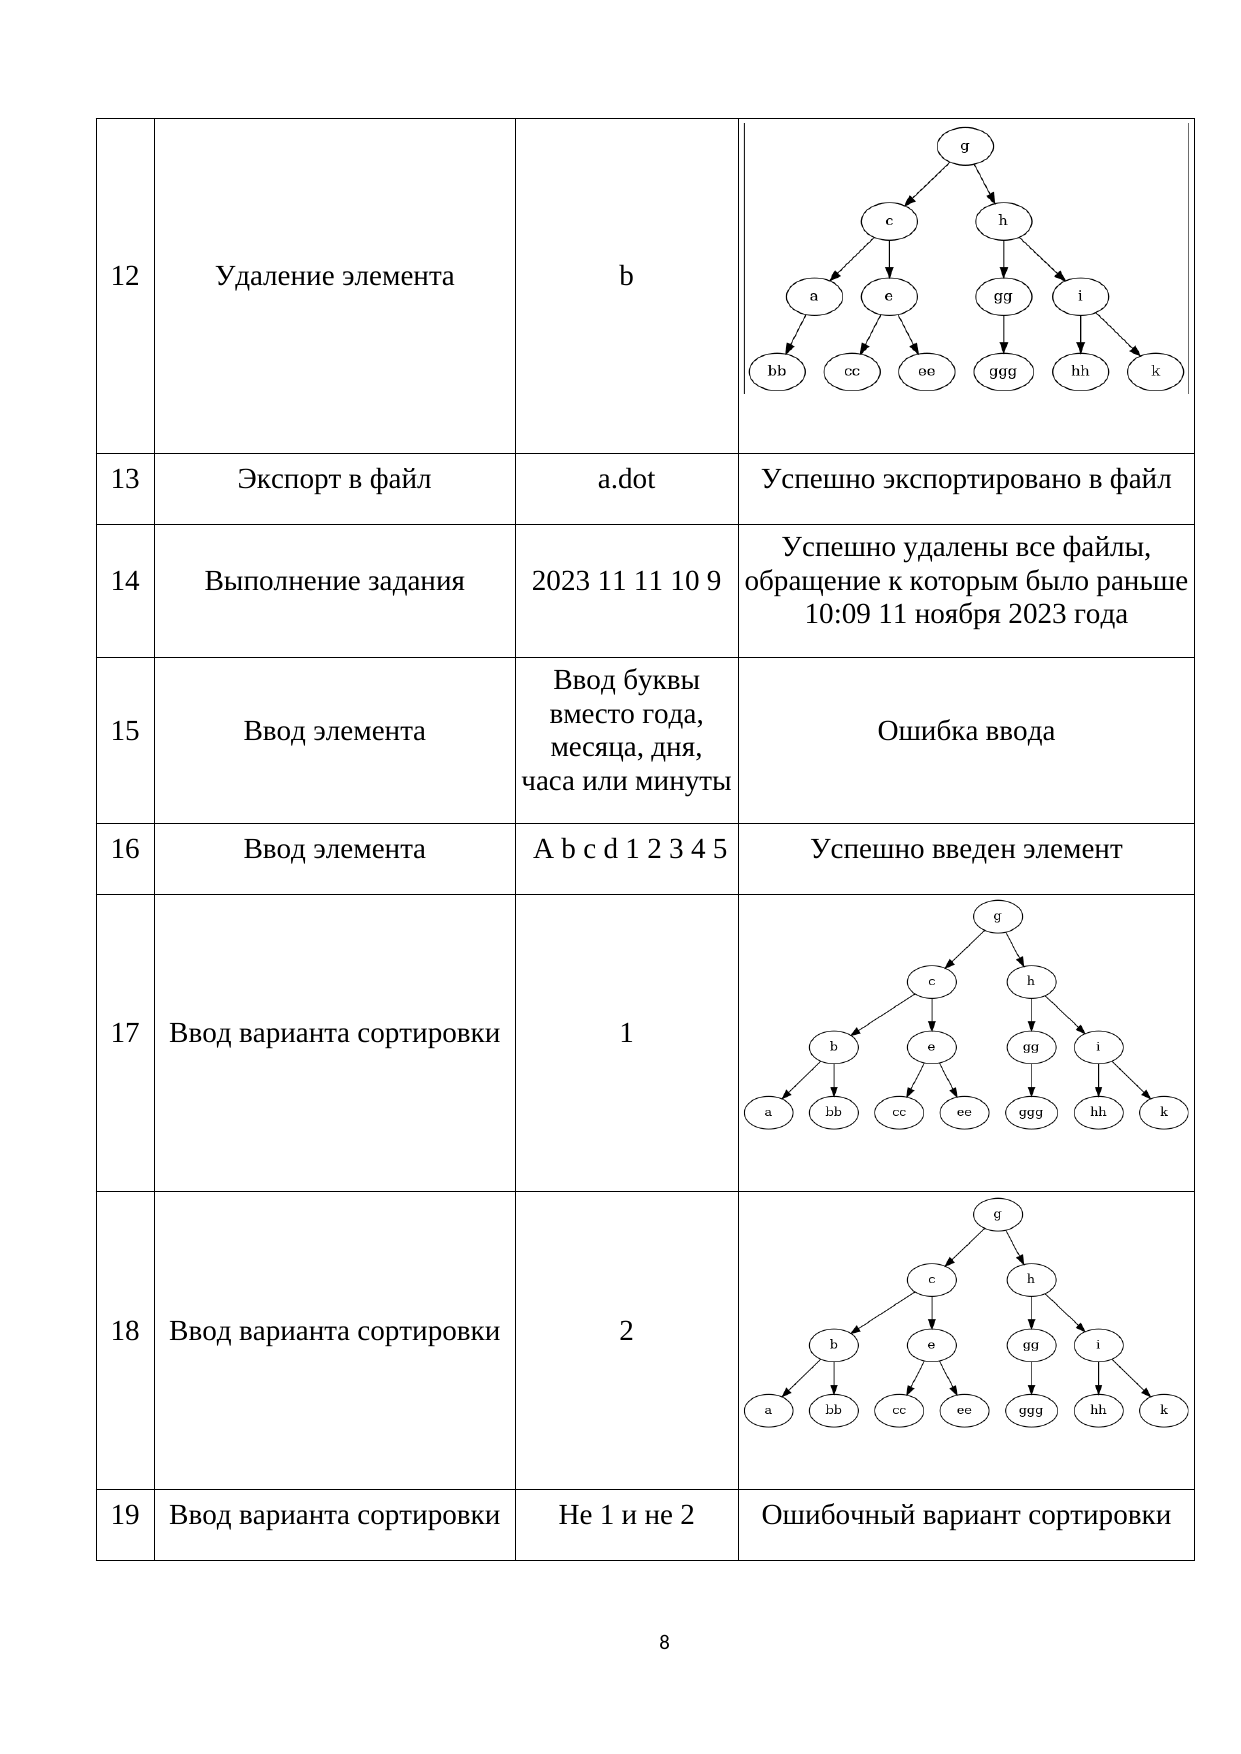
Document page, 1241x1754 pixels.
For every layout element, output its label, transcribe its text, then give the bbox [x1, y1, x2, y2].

table_cell Ввод варианта сортировки [155, 895, 515, 1191]
table_cell 12 [97, 119, 154, 453]
table_cell [739, 1192, 1194, 1489]
table_cell Успешно экспортировано в файл [739, 454, 1194, 523]
table_cell Не 1 и не 2 [516, 1490, 738, 1559]
table_cell a.dot [516, 454, 738, 523]
table_cell Экспорт в файл [155, 454, 515, 523]
table_cell b [516, 119, 738, 453]
table_cell Успешно введен элемент [739, 824, 1194, 893]
picture [743, 899, 1189, 1132]
table_cell 17 [97, 895, 154, 1191]
table_cell Ошибка ввода [739, 658, 1194, 823]
table_cell Ввод элемента [155, 824, 515, 893]
picture [743, 123, 1189, 394]
table_cell 19 [97, 1490, 154, 1559]
table_cell Ввод элемента [155, 658, 515, 823]
table_cell 15 [97, 658, 154, 823]
table_cell Выполнение задания [155, 525, 515, 657]
table_cell [739, 895, 1194, 1191]
table_cell 2 [516, 1192, 738, 1489]
table_cell Успешно удалены все файлы, обращение к которым было раньше 10:09 11 ноября 2023 года [739, 525, 1194, 657]
table_cell 13 [97, 454, 154, 523]
table_cell Ввод варианта сортировки [155, 1192, 515, 1489]
table_cell [739, 119, 1194, 453]
table_cell 16 [97, 824, 154, 893]
table_cell 2023 11 11 10 9 [516, 525, 738, 657]
table_cell A b c d 1 2 3 4 5 [516, 824, 738, 893]
table_cell Ввод буквы вместо года, месяца, дня, часа или минуты [516, 658, 738, 823]
picture [743, 1197, 1189, 1430]
table_cell 18 [97, 1192, 154, 1489]
table_cell Ввод варианта сортировки [155, 1490, 515, 1559]
table_cell 1 [516, 895, 738, 1191]
table_cell Ошибочный вариант сортировки [739, 1490, 1194, 1559]
table_cell Удаление элемента [155, 119, 515, 453]
table_cell 14 [97, 525, 154, 657]
